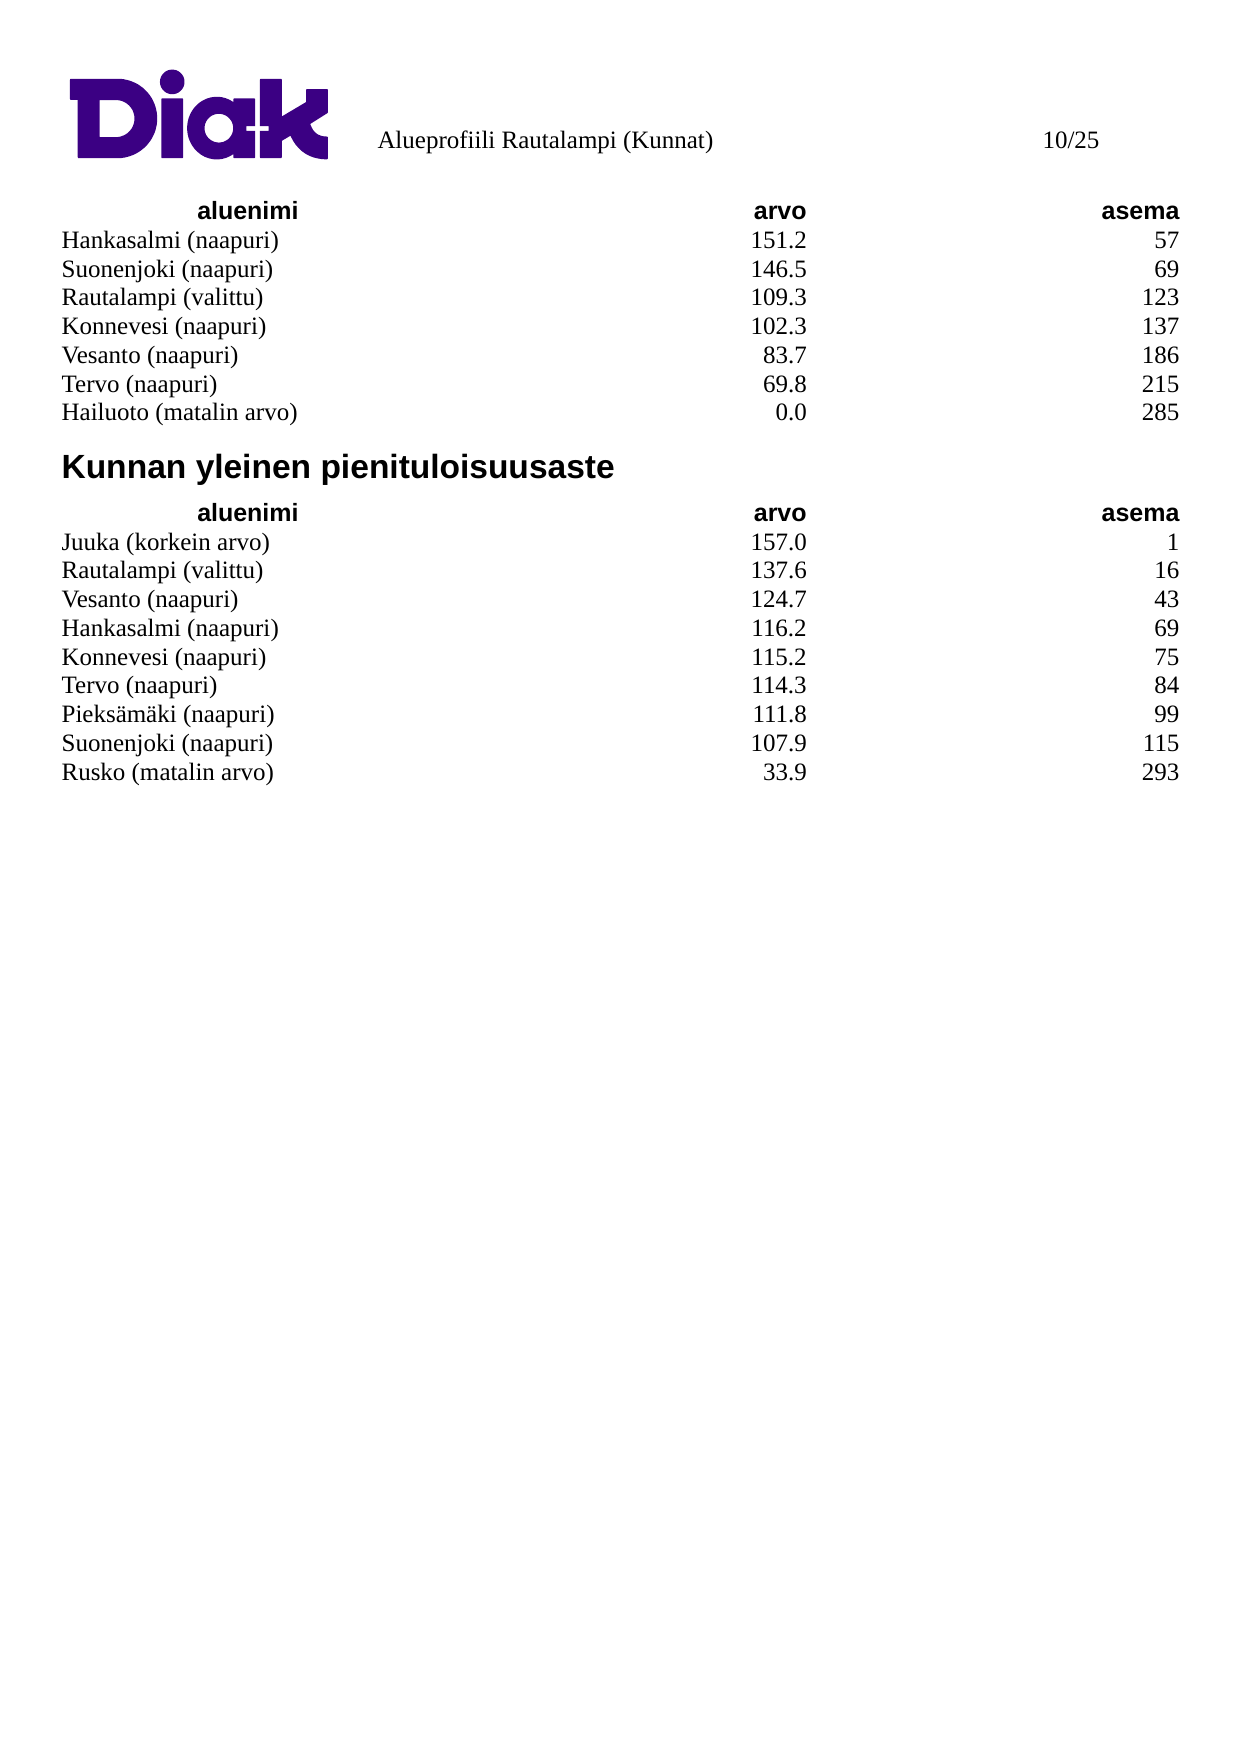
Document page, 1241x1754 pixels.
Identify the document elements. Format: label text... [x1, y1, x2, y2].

table_cell 102.3 [434, 311, 806, 340]
table_cell 157.0 [434, 527, 806, 556]
table_cell 215 [806, 369, 1179, 397]
table_cell Hankasalmi (naapuri) [61, 225, 434, 254]
table_cell 69 [806, 613, 1179, 642]
table_cell 69.8 [434, 369, 806, 397]
table_cell Vesanto (naapuri) [61, 584, 434, 613]
table_cell 99 [806, 699, 1179, 728]
table_cell Rautalampi (valittu) [61, 556, 434, 584]
table_cell 109.3 [434, 283, 806, 311]
table_cell 1 [806, 527, 1179, 556]
table_header aluenimi [61, 498, 434, 527]
table_cell 116.2 [434, 613, 806, 642]
table_cell Rautalampi (valittu) [61, 283, 434, 311]
table_cell 107.9 [434, 728, 806, 757]
table_cell 124.7 [434, 584, 806, 613]
table_cell 285 [806, 398, 1179, 426]
table_cell Suonenjoki (naapuri) [61, 254, 434, 282]
table_cell 115.2 [434, 642, 806, 671]
table_cell 75 [806, 642, 1179, 671]
table_cell Hailuoto (matalin arvo) [61, 398, 434, 426]
subtitle Kunnan yleinen pienituloisuusaste [61, 447, 1179, 486]
table_cell 57 [806, 225, 1179, 254]
table_cell 69 [806, 254, 1179, 282]
table_header arvo [434, 196, 806, 225]
table_header arvo [434, 498, 806, 527]
table_cell Juuka (korkein arvo) [61, 527, 434, 556]
table_cell 146.5 [434, 254, 806, 282]
table_cell Tervo (naapuri) [61, 671, 434, 699]
table_cell Tervo (naapuri) [61, 369, 434, 397]
table_cell Pieksämäki (naapuri) [61, 699, 434, 728]
table_cell 186 [806, 340, 1179, 369]
table_cell Rusko (matalin arvo) [61, 757, 434, 786]
table_cell 83.7 [434, 340, 806, 369]
table_cell 0.0 [434, 398, 806, 426]
table_header aluenimi [61, 196, 434, 225]
table_cell 114.3 [434, 671, 806, 699]
table_cell 115 [806, 728, 1179, 757]
table_cell 111.8 [434, 699, 806, 728]
table_cell 16 [806, 556, 1179, 584]
table_cell 33.9 [434, 757, 806, 786]
table_cell 151.2 [434, 225, 806, 254]
table_cell Konnevesi (naapuri) [61, 642, 434, 671]
table_cell 293 [806, 757, 1179, 786]
table_cell Vesanto (naapuri) [61, 340, 434, 369]
table_cell 43 [806, 584, 1179, 613]
table_cell Suonenjoki (naapuri) [61, 728, 434, 757]
table_header asema [806, 498, 1179, 527]
table_header asema [806, 196, 1179, 225]
table_cell Hankasalmi (naapuri) [61, 613, 434, 642]
table_cell Konnevesi (naapuri) [61, 311, 434, 340]
table_cell 123 [806, 283, 1179, 311]
table_cell 84 [806, 671, 1179, 699]
table_cell 137.6 [434, 556, 806, 584]
table_cell 137 [806, 311, 1179, 340]
